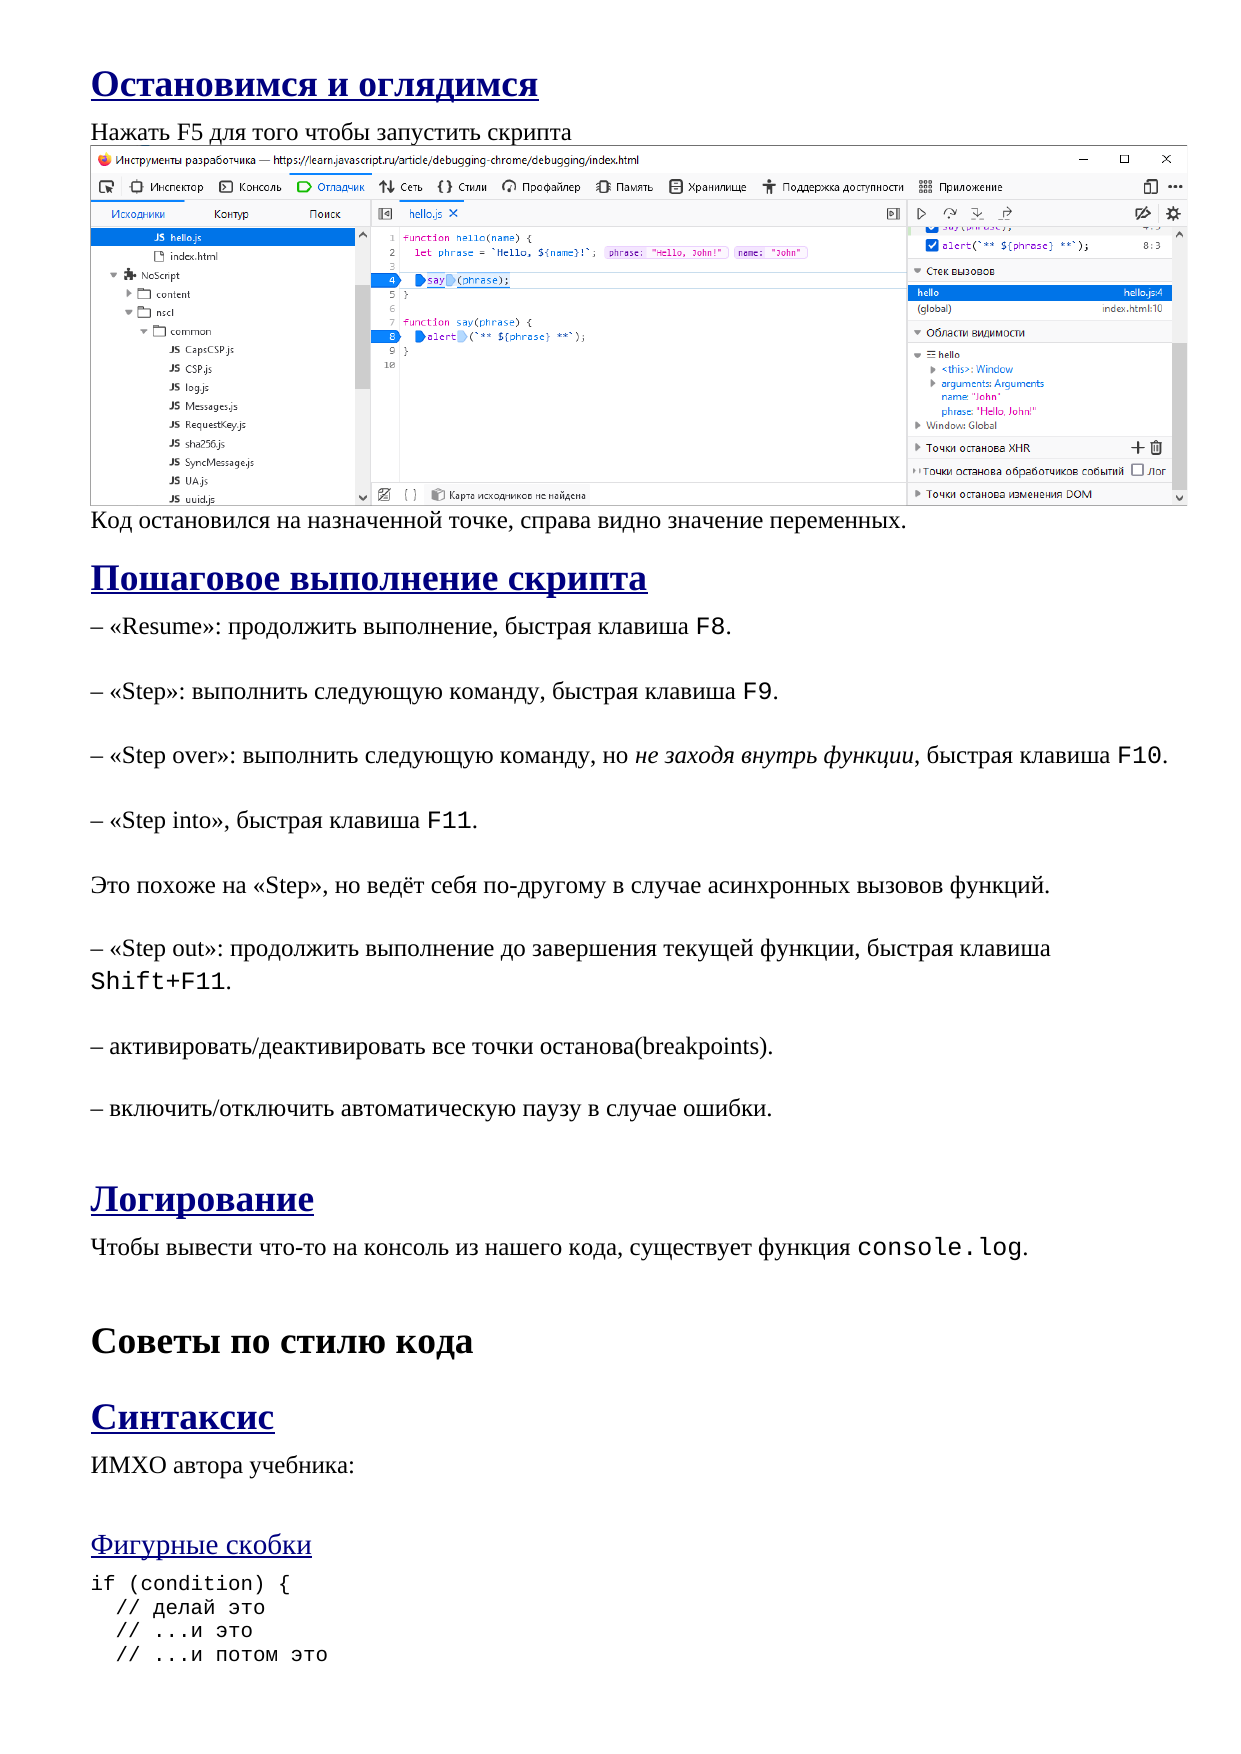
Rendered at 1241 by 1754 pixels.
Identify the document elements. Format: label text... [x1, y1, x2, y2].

text // делай это [90, 1597, 1187, 1621]
text Код остановился на назначенной точке, справа видно значение переменных. [90, 506, 1187, 534]
text – «Resume»: продолжить выполнение, быстрая клавиша F8. [90, 611, 1187, 642]
text – «Step»: выполнить следующую команду, быстрая клавиша F9. [90, 676, 1187, 707]
text if (condition) { [90, 1573, 1187, 1597]
text // ...и это [90, 1621, 1187, 1644]
picture [90, 145, 1188, 506]
text – «Step over»: выполнить следующую команду, но не заходя внутрь функции, быстрая клавиша F10. [90, 741, 1187, 771]
subtitle Фигурные скобки [90, 1527, 1187, 1561]
subtitle Синтаксис [90, 1394, 1187, 1438]
text Чтобы вывести что-то на консоль из нашего кода, существует функция console.log. [90, 1232, 1187, 1263]
text – «Step into», быстрая клавиша F11. [90, 806, 1187, 836]
text Нажать F5 для того чтобы запустить скрипта [90, 117, 1187, 145]
text – включить/отключить автоматическую паузу в случае ошибки. [90, 1093, 1187, 1122]
subtitle Пошаговое выполнение скрипта [90, 555, 1187, 598]
subtitle Советы по стилю кода [90, 1318, 1187, 1361]
subtitle Остановимся и оглядимся [90, 61, 1187, 104]
subtitle Логирование [90, 1177, 1187, 1220]
text Это похоже на «Step», но ведёт себя по-другому в случае асинхронных вызовов функций. [90, 870, 1187, 899]
text // ...и потом это [90, 1644, 1187, 1668]
text – «Step out»: продолжить выполнение до завершения текущей функции, быстрая клавиша Shift+F11. [90, 933, 1187, 997]
text – активировать/деактивировать все точки останова(breakpoints). [90, 1031, 1187, 1059]
text ИМХО автора учебника: [90, 1450, 1187, 1479]
